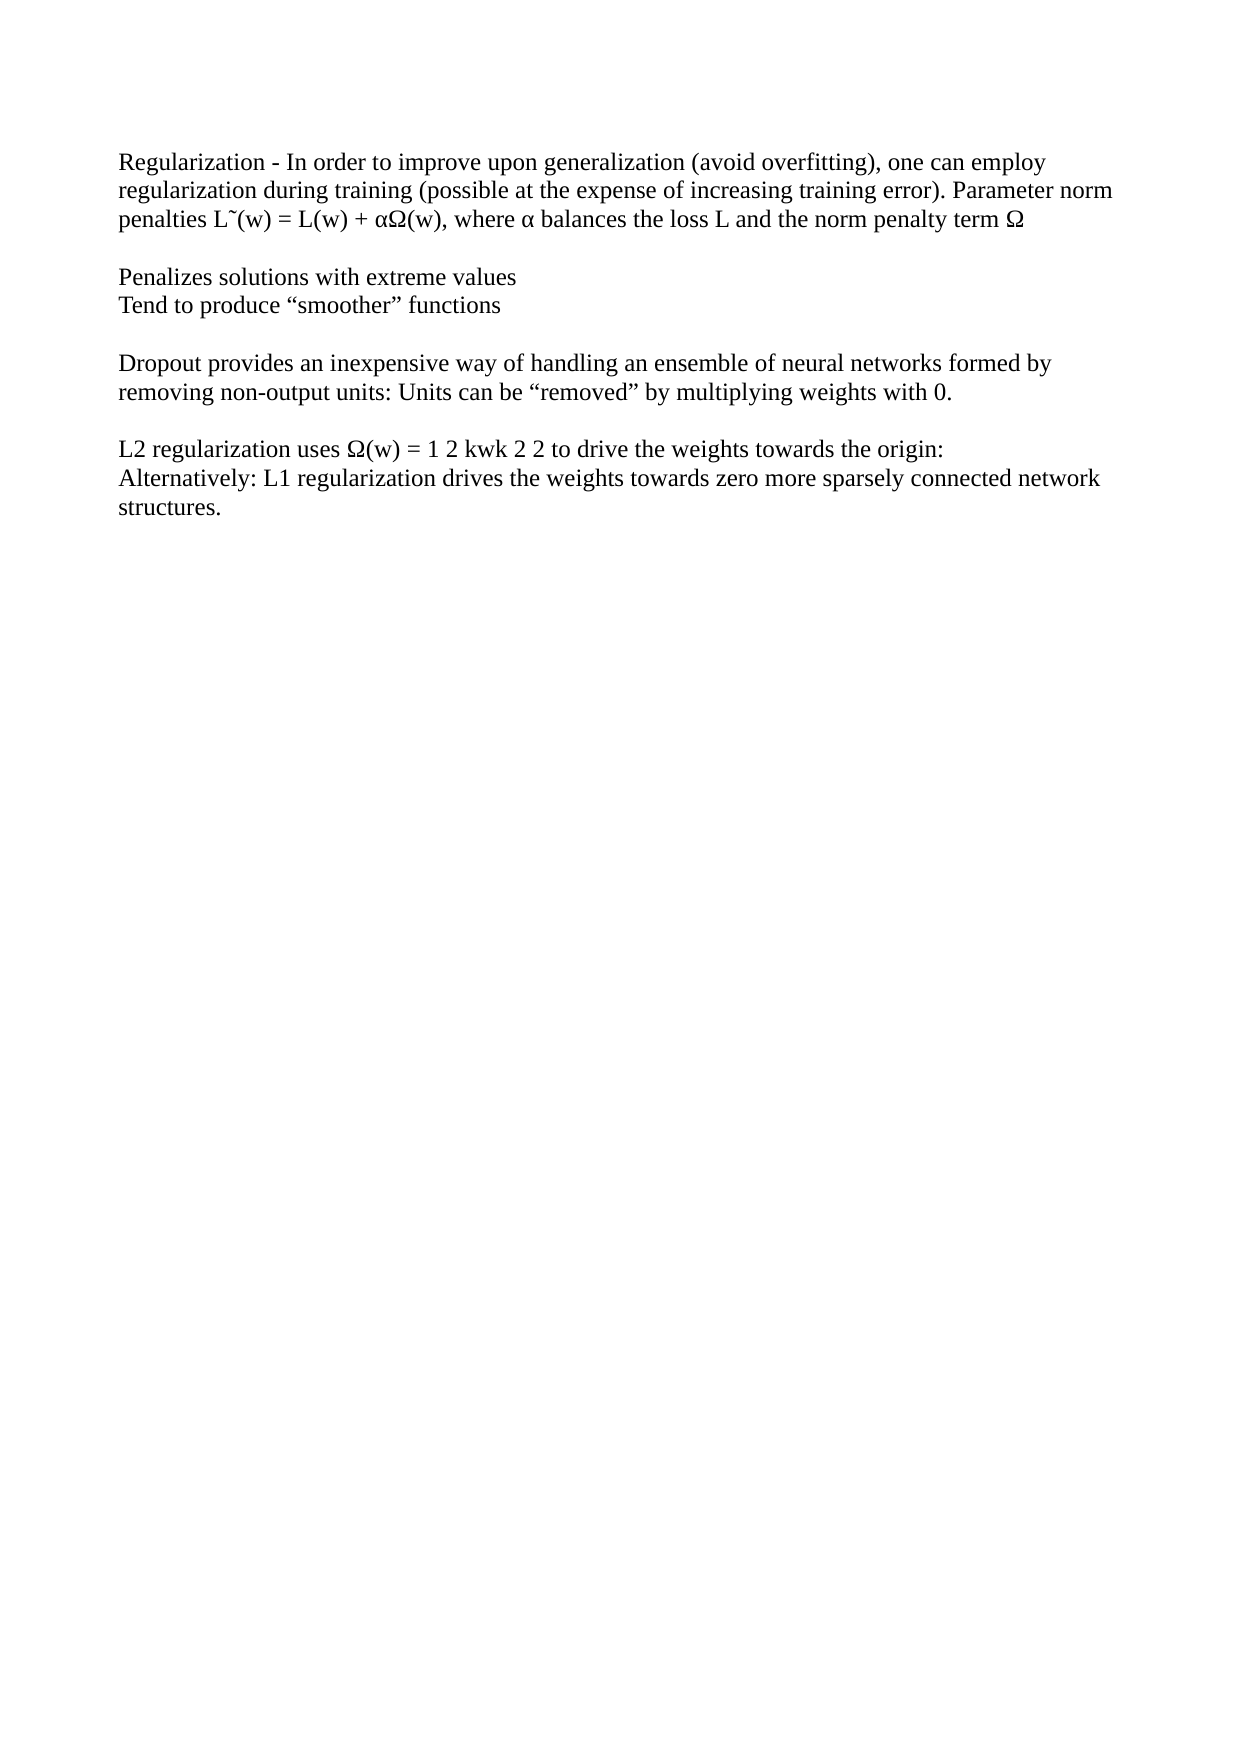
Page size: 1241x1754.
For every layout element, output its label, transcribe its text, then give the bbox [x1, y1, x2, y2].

text Tend to produce “smoother” functions [118, 291, 1122, 319]
text Dropout provides an inexpensive way of handling an ensemble of neural networks formed by removing non-output units: Units can be “removed” by multiplying weights with 0. [118, 348, 1122, 406]
text Penalizes solutions with extreme values [118, 262, 1122, 291]
text Regularization - In order to improve upon generalization (avoid overfitting), one can employ regularization during training (possible at the expense of increasing training error). Parameter norm penalties L˜(w) = L(w) + αΩ(w), where α balances the loss L and the norm penalty term Ω [118, 147, 1122, 233]
text Alternatively: L1 regularization drives the weights towards zero more sparsely connected network structures. [118, 463, 1122, 521]
text L2 regularization uses Ω(w) = 1 2 kwk 2 2 to drive the weights towards the origin: [118, 434, 1122, 463]
